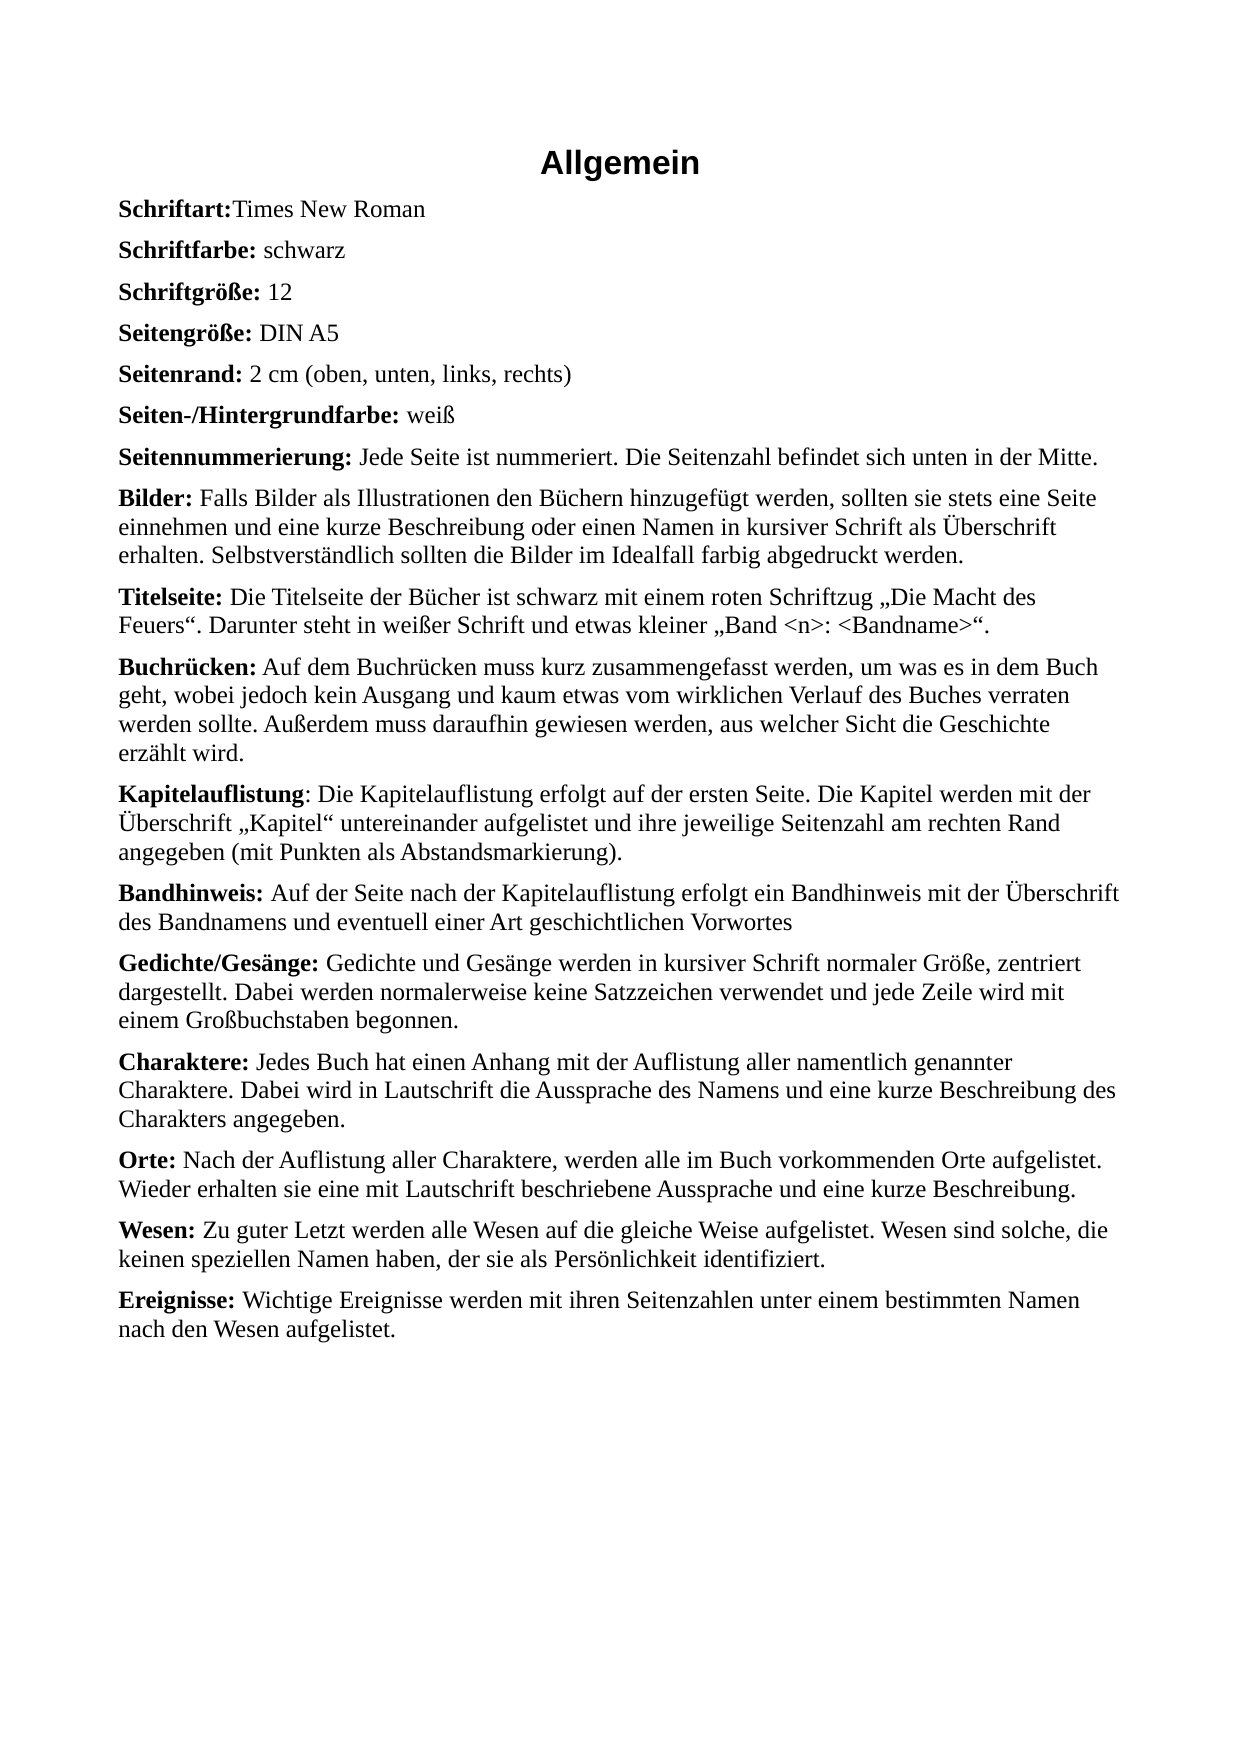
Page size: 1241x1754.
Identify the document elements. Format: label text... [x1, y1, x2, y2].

text Bandhinweis: Auf der Seite nach der Kapitelauflistung erfolgt ein Bandhinweis mit der Überschrift des Bandnamens und eventuell einer Art geschichtlichen Vorwortes [118, 878, 1122, 936]
text Schriftfarbe: schwarz [118, 236, 1122, 264]
text Ereignisse: Wichtige Ereignisse werden mit ihren Seitenzahlen unter einem bestimmten Namen nach den Wesen aufgelistet. [118, 1286, 1122, 1343]
text Kapitelauflistung: Die Kapitelauflistung erfolgt auf der ersten Seite. Die Kapitel werden mit der Überschrift „Kapitel“ untereinander aufgelistet und ihre jeweilige Seitenzahl am rechten Rand angegeben (mit Punkten als Abstandsmarkierung). [118, 779, 1122, 866]
text Schriftgröße: 12 [118, 277, 1122, 306]
text Wesen: Zu guter Letzt werden alle Wesen auf die gleiche Weise aufgelistet. Wesen sind solche, die keinen speziellen Namen haben, der sie als Persönlichkeit identifiziert. [118, 1216, 1122, 1273]
text Titelseite: Die Titelseite der Bücher ist schwarz mit einem roten Schriftzug „Die Macht des Feuers“. Darunter steht in weißer Schrift und etwas kleiner „Band <n>: <Bandname>“. [118, 582, 1122, 639]
text Bilder: Falls Bilder als Illustrationen den Büchern hinzugefügt werden, sollten sie stets eine Seite einnehmen und eine kurze Beschreibung oder einen Namen in kursiver Schrift als Überschrift erhalten. Selbstverständlich sollten die Bilder im Idealfall farbig abgedruckt werden. [118, 483, 1122, 569]
text Schriftart:Times New Roman [118, 194, 1122, 223]
text Buchrücken: Auf dem Buchrücken muss kurz zusammengefasst werden, um was es in dem Buch geht, wobei jedoch kein Ausgang und kaum etwas vom wirklichen Verlauf des Buches verraten werden sollte. Außerdem muss daraufhin gewiesen werden, aus welcher Sicht die Geschichte erzählt wird. [118, 652, 1122, 767]
text Gedichte/Gesänge: Gedichte und Gesänge werden in kursiver Schrift normaler Größe, zentriert dargestellt. Dabei werden normalerweise keine Satzzeichen verwendet und jede Zeile wird mit einem Großbuchstaben begonnen. [118, 948, 1122, 1034]
text Seitengröße: DIN A5 [118, 318, 1122, 347]
subtitle Allgemein [118, 143, 1122, 182]
text Orte: Nach der Auflistung aller Charaktere, werden alle im Buch vorkommenden Orte aufgelistet. Wieder erhalten sie eine mit Lautschrift beschriebene Aussprache und eine kurze Beschreibung. [118, 1146, 1122, 1203]
text Seitennummerierung: Jede Seite ist nummeriert. Die Seitenzahl befindet sich unten in der Mitte. [118, 442, 1122, 471]
text Charaktere: Jedes Buch hat einen Anhang mit der Auflistung aller namentlich genannter Charaktere. Dabei wird in Lautschrift die Aussprache des Namens und eine kurze Beschreibung des Charakters angegeben. [118, 1047, 1122, 1133]
text Seitenrand: 2 cm (oben, unten, links, rechts) [118, 359, 1122, 388]
text Seiten-/Hintergrundfarbe: weiß [118, 401, 1122, 429]
